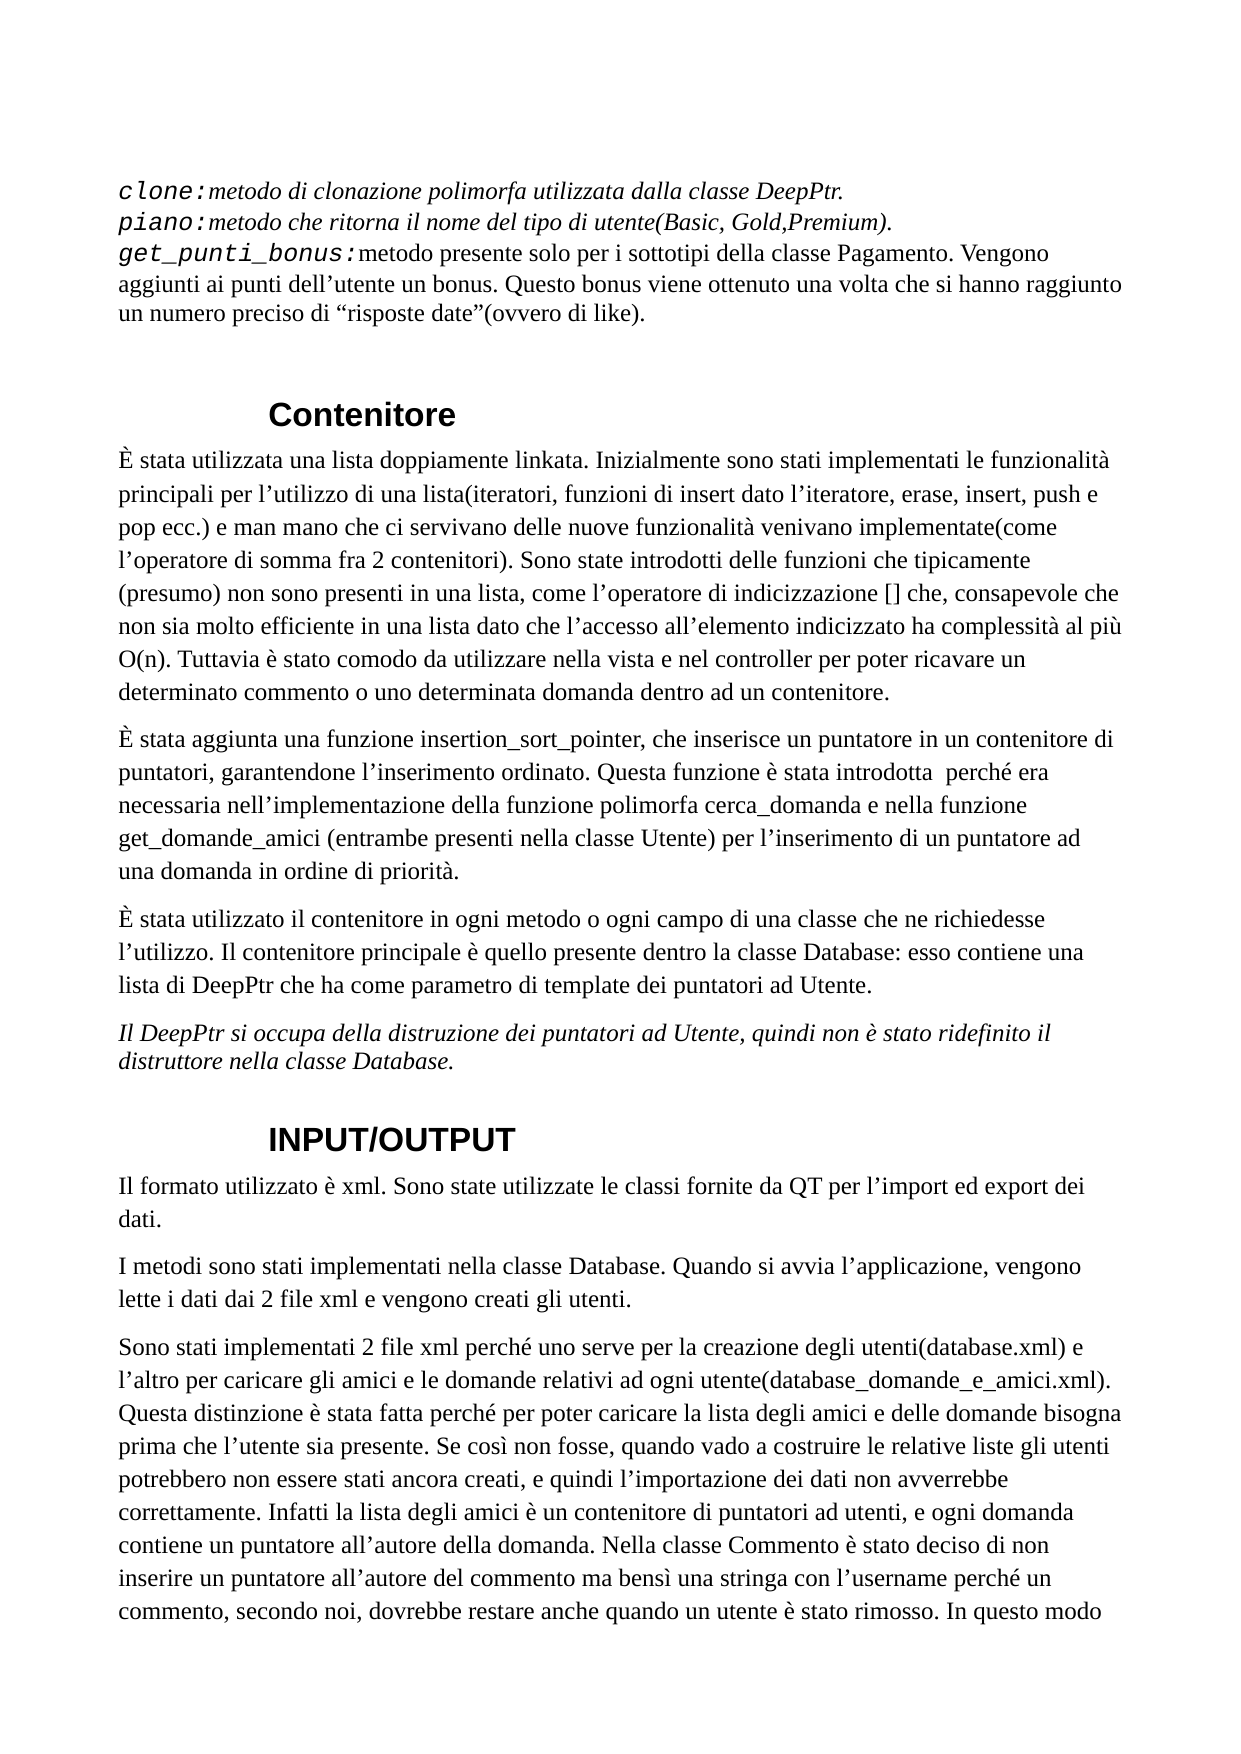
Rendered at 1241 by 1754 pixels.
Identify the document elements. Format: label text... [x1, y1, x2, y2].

subtitle INPUT/OUTPUT [268, 1120, 1122, 1158]
text Il DeepPtr si occupa della distruzione dei puntatori ad Utente, quindi non è stato ridefinito il distruttore nella classe Database. [118, 1018, 1122, 1075]
text piano:metodo che ritorna il nome del tipo di utente(Basic, Gold,Premium). [118, 207, 1122, 238]
text clone:metodo di clonazione polimorfa utilizzata dalla classe DeepPtr. [118, 176, 1122, 207]
text get_punti_bonus:metodo presente solo per i sottotipi della classe Pagamento. Vengono aggiunti ai punti dell’utente un bonus. Questo bonus viene ottenuto una volta che si hanno raggiunto un numero preciso di “risposte date”(ovvero di like). [118, 238, 1122, 326]
subtitle Contenitore [268, 394, 1122, 433]
text È stata utilizzata una lista doppiamente linkata. Inizialmente sono stati implementati le funzionalità principali per l’utilizzo di una lista(iteratori, funzioni di insert dato l’iteratore, erase, insert, push e pop ecc.) e man mano che ci servivano delle nuove funzionalità venivano implementate(come l’operatore di somma fra 2 contenitori). Sono state introdotti delle funzioni che tipicamente (presumo) non sono presenti in una lista, come l’operatore di indicizzazione [] che, consapevole che non sia molto efficiente in una lista dato che l’accesso all’elemento indicizzato ha complessità al più O(n). Tuttavia è stato comodo da utilizzare nella vista e nel controller per poter ricavare un determinato commento o uno determinata domanda dentro ad un contenitore. [118, 446, 1122, 706]
text Sono stati implementati 2 file xml perché uno serve per la creazione degli utenti(database.xml) e l’altro per caricare gli amici e le domande relativi ad ogni utente(database_domande_e_amici.xml). Questa distinzione è stata fatta perché per poter caricare la lista degli amici e delle domande bisogna prima che l’utente sia presente. Se così non fosse, quando vado a costruire le relative liste gli utenti potrebbero non essere stati ancora creati, e quindi l’importazione dei dati non avverrebbe correttamente. Infatti la lista degli amici è un contenitore di puntatori ad utenti, e ogni domanda contiene un puntatore all’autore della domanda. Nella classe Commento è stato deciso di non inserire un puntatore all’autore del commento ma bensì una stringa con l’username perché un commento, secondo noi, dovrebbe restare anche quando un utente è stato rimosso. In questo modo [118, 1332, 1122, 1625]
text È stata aggiunta una funzione insertion_sort_pointer, che inserisce un puntatore in un contenitore di puntatori, garantendone l’inserimento ordinato. Questa funzione è stata introdotta perché era necessaria nell’implementazione della funzione polimorfa cerca_domanda e nella funzione get_domande_amici (entrambe presenti nella classe Utente) per l’inserimento di un puntatore ad una domanda in ordine di priorità. [118, 724, 1122, 885]
text I metodi sono stati implementati nella classe Database. Quando si avvia l’applicazione, vengono lette i dati dai 2 file xml e vengono creati gli utenti. [118, 1251, 1122, 1313]
text È stata utilizzato il contenitore in ogni metodo o ogni campo di una classe che ne richiedesse l’utilizzo. Il contenitore principale è quello presente dentro la classe Database: esso contiene una lista di DeepPtr che ha come parametro di template dei puntatori ad Utente. [118, 904, 1122, 999]
text Il formato utilizzato è xml. Sono state utilizzate le classi fornite da QT per l’import ed export dei dati. [118, 1171, 1122, 1233]
